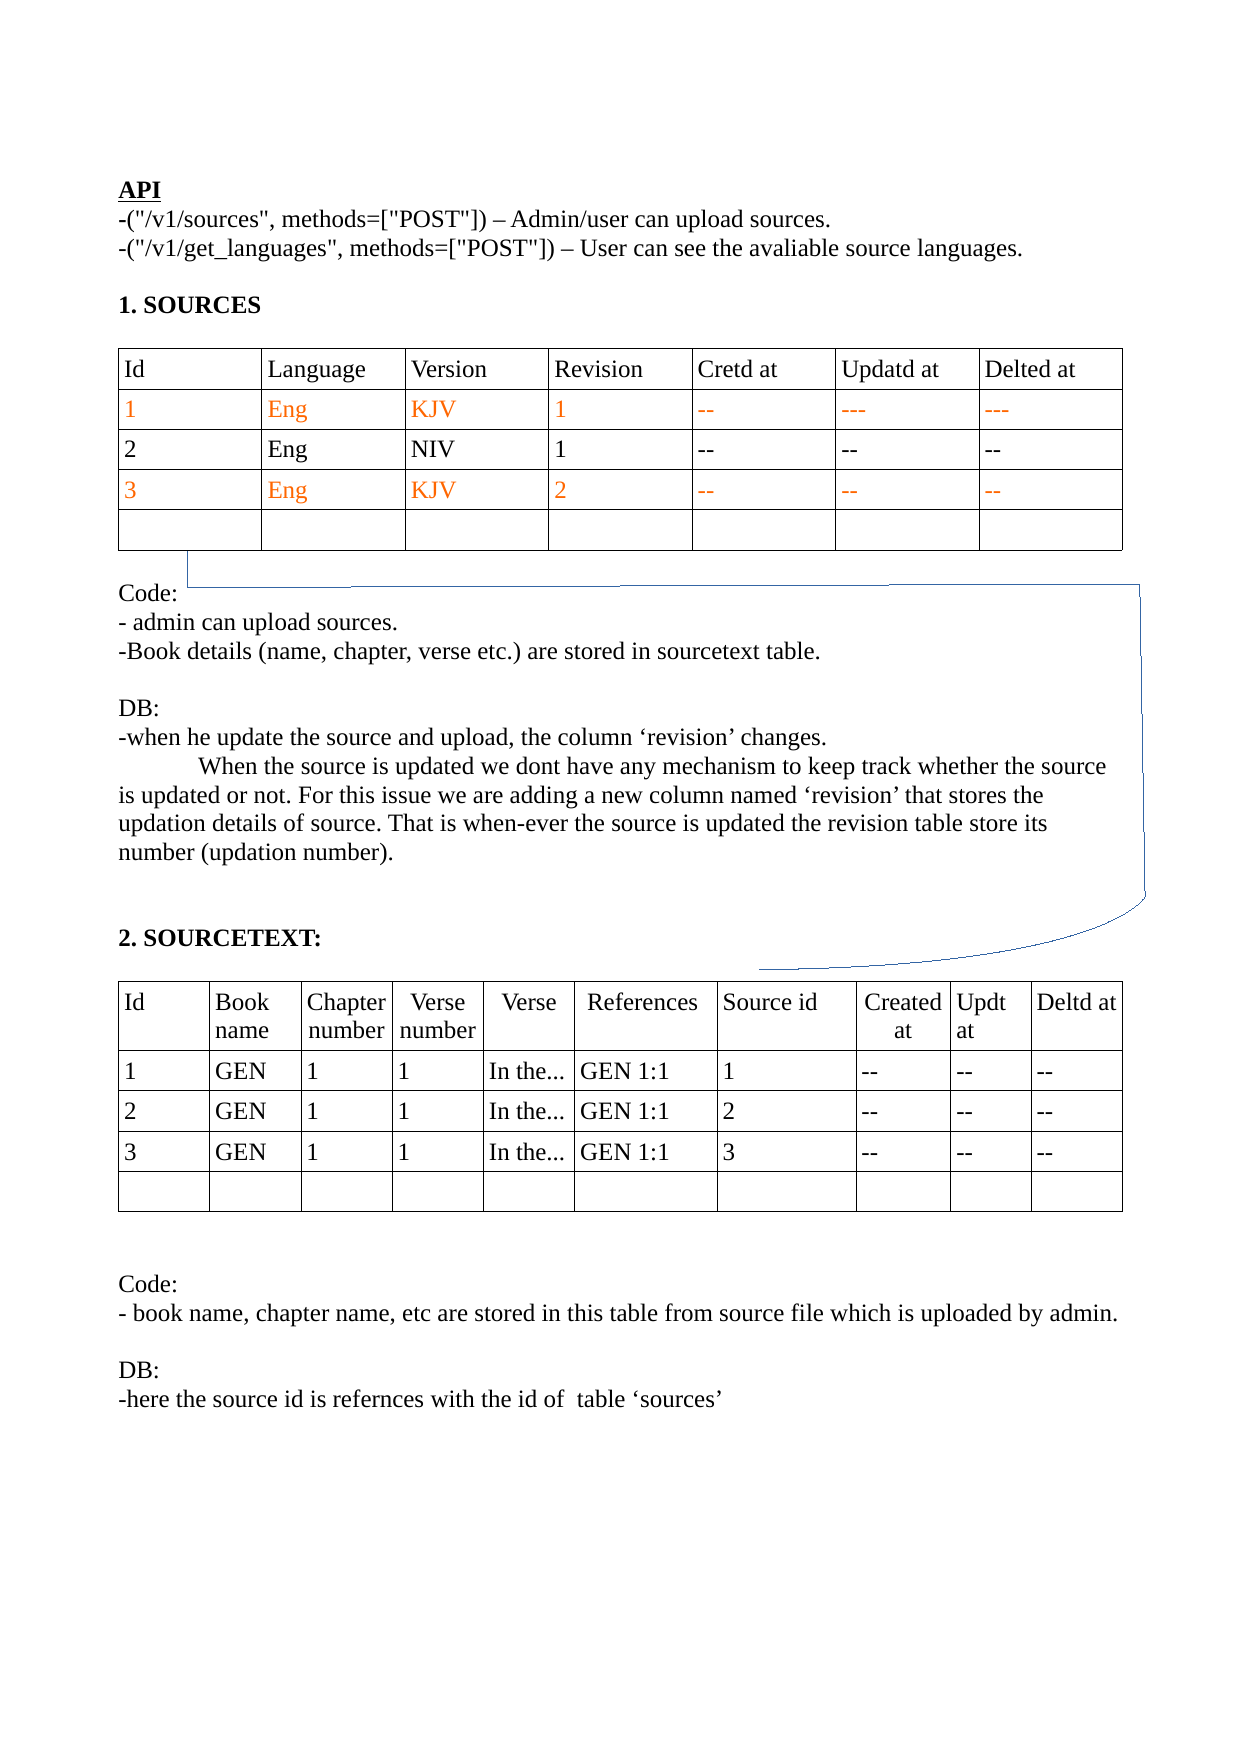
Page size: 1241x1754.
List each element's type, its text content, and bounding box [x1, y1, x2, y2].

table_cell -- [693, 390, 835, 429]
table_cell 3 [119, 1132, 209, 1171]
table_cell -- [857, 1051, 950, 1090]
table_cell [119, 510, 261, 550]
table_header Updt at [951, 982, 1031, 1050]
text 2. SOURCETEXT: [118, 923, 1122, 952]
table_cell GEN 1:1 [575, 1091, 717, 1131]
table_cell Eng [262, 390, 405, 429]
table_cell [718, 1172, 856, 1211]
table_cell GEN 1:1 [575, 1132, 717, 1171]
table_cell 1 [549, 430, 692, 469]
table_cell -- [693, 470, 835, 509]
table_cell [119, 1172, 209, 1211]
table_cell [693, 510, 835, 550]
table_cell 1 [302, 1132, 392, 1171]
table_cell 1 [393, 1051, 483, 1090]
table_cell [1032, 1172, 1122, 1211]
table_cell 1 [302, 1051, 392, 1090]
table_cell 1 [119, 1051, 209, 1090]
table_header Id [119, 982, 209, 1050]
table_cell 1 [393, 1091, 483, 1131]
text - admin can upload sources. [118, 607, 1122, 636]
table_cell 1 [302, 1091, 392, 1131]
text -here the source id is refernces with the id of table ‘sources’ [118, 1384, 1122, 1413]
table_cell -- [1032, 1091, 1122, 1131]
table_cell In the... [484, 1091, 574, 1131]
table_cell [484, 1172, 574, 1211]
table_cell -- [1032, 1132, 1122, 1171]
table_cell [210, 1172, 301, 1211]
table_header Verse [484, 982, 574, 1050]
text - book name, chapter name, etc are stored in this table from source file which is uploaded by admin. [118, 1298, 1122, 1326]
table_cell 1 [393, 1132, 483, 1171]
table_header Cretd at [693, 349, 835, 388]
table_cell [262, 510, 405, 550]
table_cell GEN [210, 1091, 301, 1131]
table_header Version [406, 349, 548, 388]
table_header Delted at [980, 349, 1122, 388]
table_header Language [262, 349, 405, 388]
text 1. SOURCES [118, 291, 1122, 319]
table_cell -- [836, 470, 979, 509]
text Code: [118, 1269, 1122, 1298]
table_cell GEN [210, 1132, 301, 1171]
table_cell --- [980, 390, 1122, 429]
text -("/v1/sources", methods=["POST"]) – Admin/user can upload sources. [118, 204, 1122, 233]
table_cell In the... [484, 1132, 574, 1171]
table_cell KJV [406, 390, 548, 429]
table_cell [575, 1172, 717, 1211]
table_cell 2 [119, 1091, 209, 1131]
text Code: [118, 578, 1122, 607]
text API [118, 176, 1122, 204]
table_header Updatd at [836, 349, 979, 388]
text -Book details (name, chapter, verse etc.) are stored in sourcetext table. [118, 636, 1122, 665]
table_header Book name [210, 982, 301, 1050]
table_cell KJV [406, 470, 548, 509]
table_header Revision [549, 349, 692, 388]
table_cell Eng [262, 430, 405, 469]
table_cell -- [980, 430, 1122, 469]
table_header References [575, 982, 717, 1050]
text -when he update the source and upload, the column ‘revision’ changes. [118, 722, 1122, 751]
table_cell [857, 1172, 950, 1211]
table_header Id [119, 349, 261, 388]
table_header Created at [857, 982, 950, 1050]
table_cell -- [1032, 1051, 1122, 1090]
table_cell [406, 510, 548, 550]
table_cell 1 [119, 390, 261, 429]
table_cell In the... [484, 1051, 574, 1090]
table_cell 3 [119, 470, 261, 509]
table_cell [980, 510, 1122, 550]
text DB: [118, 1355, 1122, 1384]
table_header Verse number [393, 982, 483, 1050]
table_cell -- [951, 1051, 1031, 1090]
table_cell 1 [549, 390, 692, 429]
table_cell -- [836, 430, 979, 469]
table_cell 2 [718, 1091, 856, 1131]
table_cell -- [951, 1132, 1031, 1171]
table_cell [951, 1172, 1031, 1211]
table_cell [549, 510, 692, 550]
table_header Source id [718, 982, 856, 1050]
table_cell 2 [549, 470, 692, 509]
table_cell -- [857, 1091, 950, 1131]
table_header Deltd at [1032, 982, 1122, 1050]
table_cell GEN [210, 1051, 301, 1090]
table_cell NIV [406, 430, 548, 469]
table_header Chapter number [302, 982, 392, 1050]
table_cell -- [980, 470, 1122, 509]
table_cell -- [951, 1091, 1031, 1131]
table_cell 2 [119, 430, 261, 469]
table_cell GEN 1:1 [575, 1051, 717, 1090]
table_cell [393, 1172, 483, 1211]
text DB: [118, 693, 1122, 722]
table_cell -- [857, 1132, 950, 1171]
table_cell [836, 510, 979, 550]
table_cell 3 [718, 1132, 856, 1171]
table_cell [302, 1172, 392, 1211]
text When the source is updated we dont have any mechanism to keep track whether the source is updated or not. For this issue we are adding a new column named ‘revision’ that stores the updation details of source. That is when-ever the source is updated the revision table store its number (updation number). [118, 751, 1122, 866]
table_cell -- [693, 430, 835, 469]
text -("/v1/get_languages", methods=["POST"]) – User can see the avaliable source languages. [118, 233, 1122, 262]
table_cell Eng [262, 470, 405, 509]
table_cell --- [836, 390, 979, 429]
table_cell 1 [718, 1051, 856, 1090]
